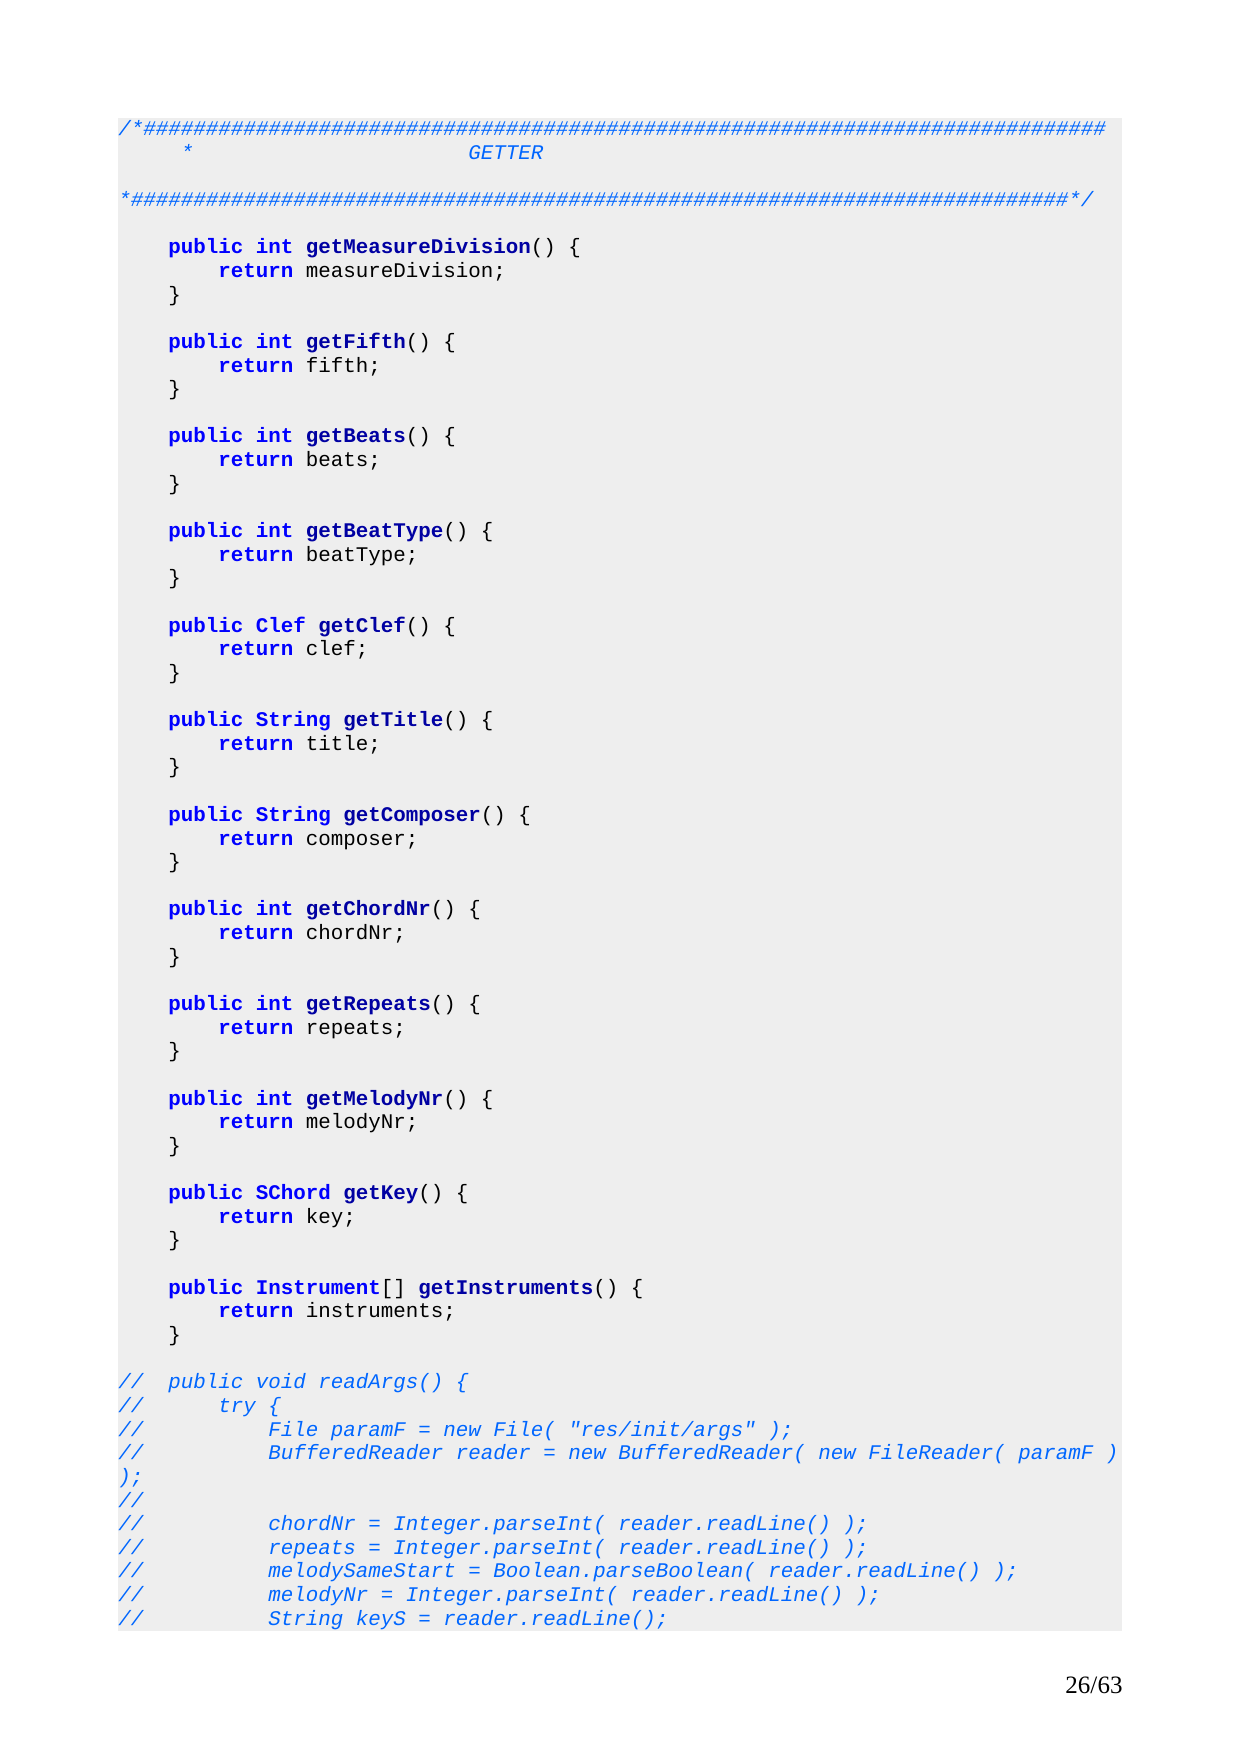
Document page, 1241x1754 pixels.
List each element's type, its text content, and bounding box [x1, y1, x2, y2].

text public int getBeatType() { [118, 520, 1122, 544]
text } [118, 473, 1122, 496]
text } [118, 567, 1122, 591]
text } [118, 757, 1122, 780]
text } [118, 1229, 1122, 1253]
text * GETTER [118, 142, 1122, 165]
text // melodySameStart = Boolean.parseBoolean( reader.readLine() ); [118, 1561, 1122, 1584]
text public String getComposer() { [118, 804, 1122, 827]
text } [118, 284, 1122, 307]
text } [118, 946, 1122, 969]
text *###########################################################################*/ [118, 165, 1122, 213]
text } [118, 851, 1122, 875]
text return repeats; [118, 1017, 1122, 1040]
text return clef; [118, 638, 1122, 662]
text } [118, 378, 1122, 402]
text } [118, 1324, 1122, 1348]
text // [118, 1489, 1122, 1513]
text // try { [118, 1395, 1122, 1419]
text return title; [118, 733, 1122, 757]
text /*############################################################################# [118, 118, 1122, 142]
text public SChord getKey() { [118, 1182, 1122, 1206]
text return key; [118, 1206, 1122, 1229]
text // public void readArgs() { [118, 1371, 1122, 1395]
text public int getFifth() { [118, 331, 1122, 354]
text public int getBeats() { [118, 426, 1122, 449]
text // repeats = Integer.parseInt( reader.readLine() ); [118, 1537, 1122, 1561]
text public Instrument[] getInstruments() { [118, 1277, 1122, 1300]
text return chordNr; [118, 922, 1122, 946]
text public String getTitle() { [118, 709, 1122, 733]
text // String keyS = reader.readLine(); [118, 1608, 1122, 1631]
text // melodyNr = Integer.parseInt( reader.readLine() ); [118, 1584, 1122, 1608]
text public int getChordNr() { [118, 898, 1122, 922]
text return instruments; [118, 1300, 1122, 1324]
text // BufferedReader reader = new BufferedReader( new FileReader( paramF ) ); [118, 1442, 1122, 1489]
text public Clef getClef() { [118, 615, 1122, 638]
text return measureDivision; [118, 260, 1122, 284]
text // chordNr = Integer.parseInt( reader.readLine() ); [118, 1513, 1122, 1537]
text return melodyNr; [118, 1111, 1122, 1135]
text public int getMelodyNr() { [118, 1088, 1122, 1111]
text return composer; [118, 827, 1122, 851]
text public int getRepeats() { [118, 993, 1122, 1017]
text } [118, 662, 1122, 686]
text } [118, 1135, 1122, 1158]
text // File paramF = new File( "res/init/args" ); [118, 1419, 1122, 1442]
text } [118, 1040, 1122, 1064]
text return beatType; [118, 544, 1122, 567]
text return beats; [118, 449, 1122, 473]
text return fifth; [118, 354, 1122, 378]
text public int getMeasureDivision() { [118, 236, 1122, 260]
